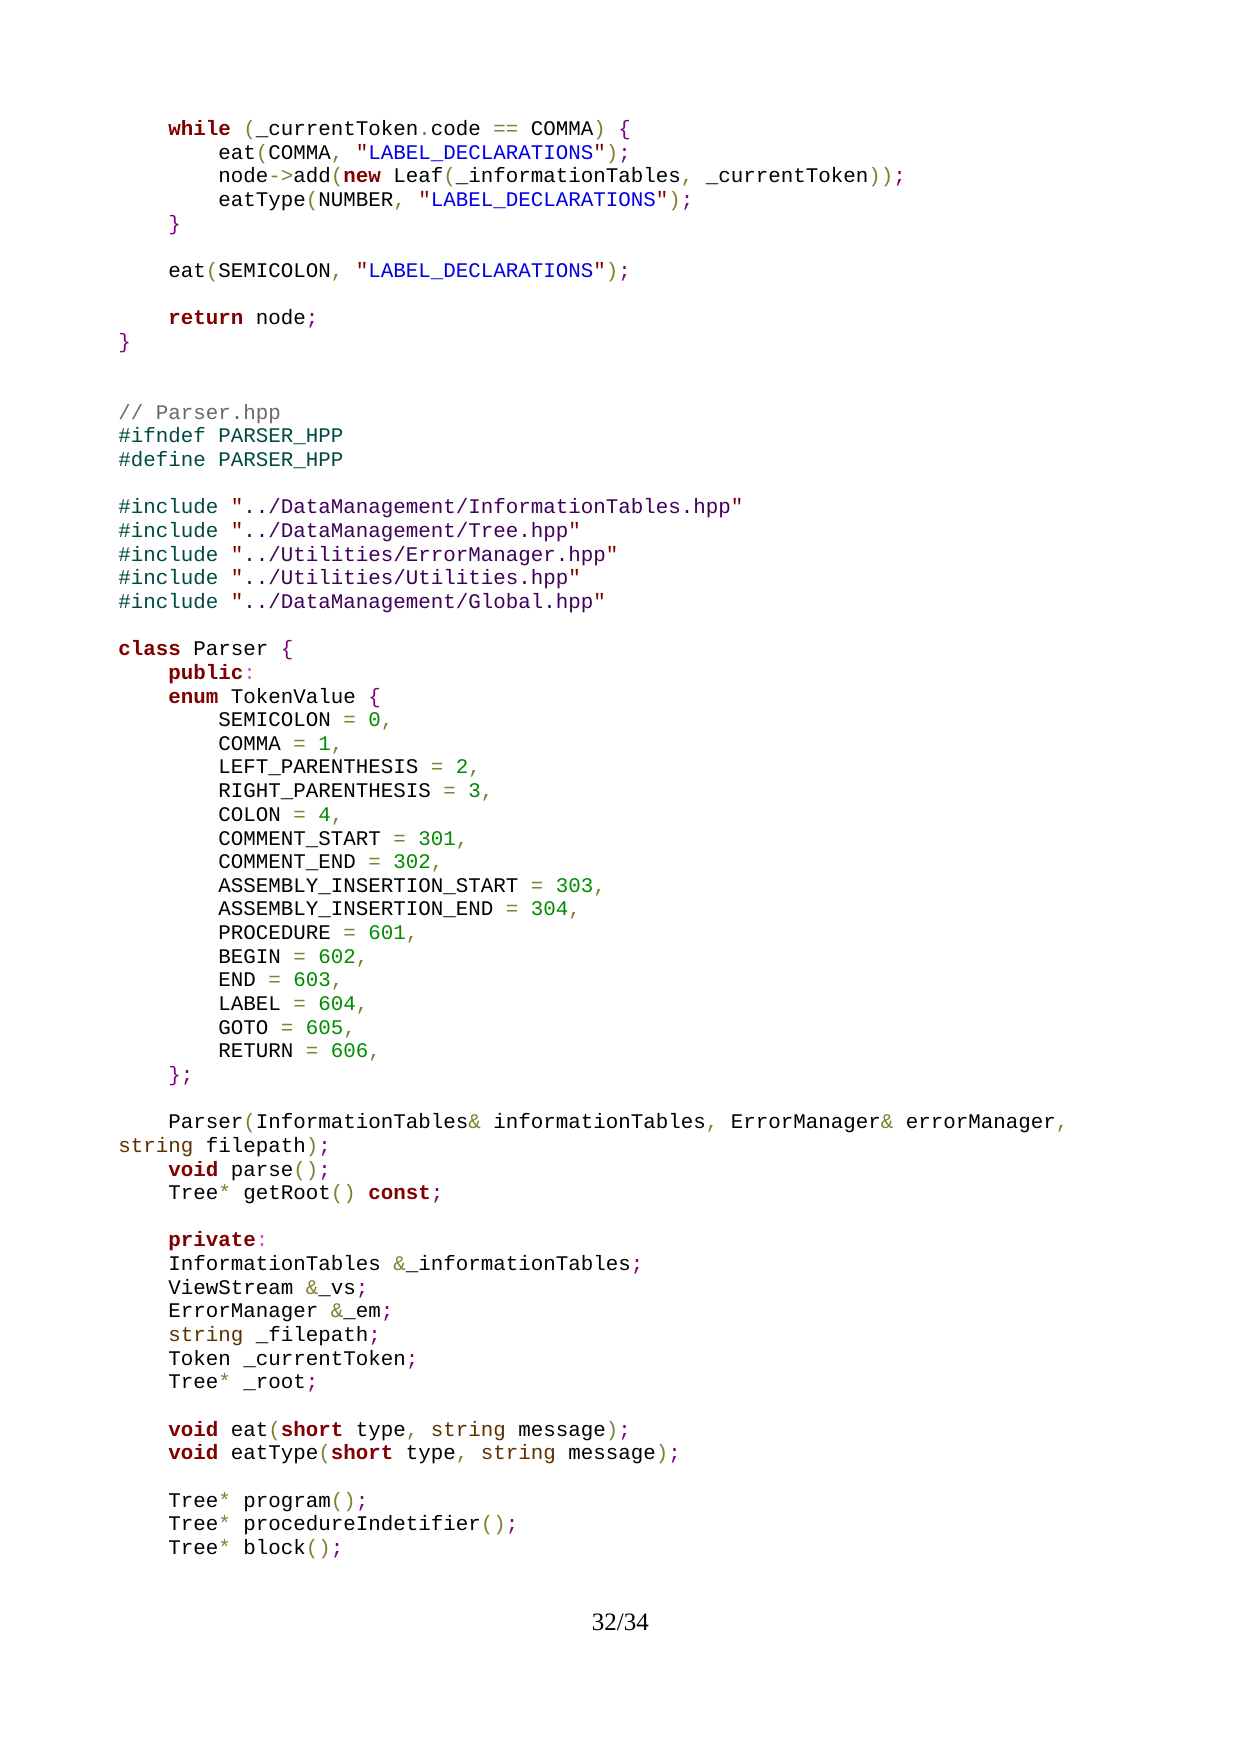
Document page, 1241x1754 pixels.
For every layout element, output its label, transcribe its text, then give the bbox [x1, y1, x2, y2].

text class Parser { [118, 638, 1122, 662]
text while (_currentToken.code == COMMA) { [118, 118, 1122, 142]
text private: [118, 1229, 1122, 1253]
text ErrorManager &_em; [118, 1300, 1122, 1324]
text BEGIN = 602, [118, 946, 1122, 969]
text eat(SEMICOLON, "LABEL_DECLARATIONS"); [118, 260, 1122, 284]
text LABEL = 604, [118, 993, 1122, 1017]
text #include "../DataManagement/InformationTables.hpp" [118, 496, 1122, 520]
text RETURN = 606, [118, 1040, 1122, 1064]
text Tree* getRoot() const; [118, 1182, 1122, 1206]
text void eat(short type, string message); [118, 1419, 1122, 1442]
text #include "../DataManagement/Tree.hpp" [118, 520, 1122, 544]
text void parse(); [118, 1158, 1122, 1182]
text #define PARSER_HPP [118, 449, 1122, 473]
text Tree* program(); [118, 1489, 1122, 1513]
text END = 603, [118, 969, 1122, 993]
text PROCEDURE = 601, [118, 922, 1122, 946]
text Token _currentToken; [118, 1348, 1122, 1371]
text ASSEMBLY_INSERTION_START = 303, [118, 875, 1122, 898]
text eat(COMMA, "LABEL_DECLARATIONS"); [118, 142, 1122, 165]
text InformationTables &_informationTables; [118, 1253, 1122, 1277]
text #include "../Utilities/Utilities.hpp" [118, 567, 1122, 591]
text #include "../DataManagement/Global.hpp" [118, 591, 1122, 615]
text COMMENT_START = 301, [118, 827, 1122, 851]
text ViewStream &_vs; [118, 1277, 1122, 1300]
text COLON = 4, [118, 804, 1122, 827]
text #ifndef PARSER_HPP [118, 426, 1122, 449]
text COMMENT_END = 302, [118, 851, 1122, 875]
text public: [118, 662, 1122, 686]
text Tree* _root; [118, 1371, 1122, 1395]
text }; [118, 1064, 1122, 1088]
text } [118, 331, 1122, 354]
text eatType(NUMBER, "LABEL_DECLARATIONS"); [118, 189, 1122, 213]
text string _filepath; [118, 1324, 1122, 1348]
text GOTO = 605, [118, 1017, 1122, 1040]
text node->add(new Leaf(_informationTables, _currentToken)); [118, 165, 1122, 189]
text Parser(InformationTables& informationTables, ErrorManager& errorManager, string filepath); [118, 1111, 1122, 1158]
text void eatType(short type, string message); [118, 1442, 1122, 1466]
text } [118, 213, 1122, 236]
text Tree* procedureIndetifier(); [118, 1513, 1122, 1537]
text enum TokenValue { [118, 686, 1122, 709]
text // Parser.hpp [118, 402, 1122, 426]
text return node; [118, 307, 1122, 331]
text ASSEMBLY_INSERTION_END = 304, [118, 898, 1122, 922]
text RIGHT_PARENTHESIS = 3, [118, 780, 1122, 804]
text SEMICOLON = 0, [118, 709, 1122, 733]
text LEFT_PARENTHESIS = 2, [118, 757, 1122, 780]
text COMMA = 1, [118, 733, 1122, 757]
text Tree* block(); [118, 1537, 1122, 1561]
text #include "../Utilities/ErrorManager.hpp" [118, 544, 1122, 567]
